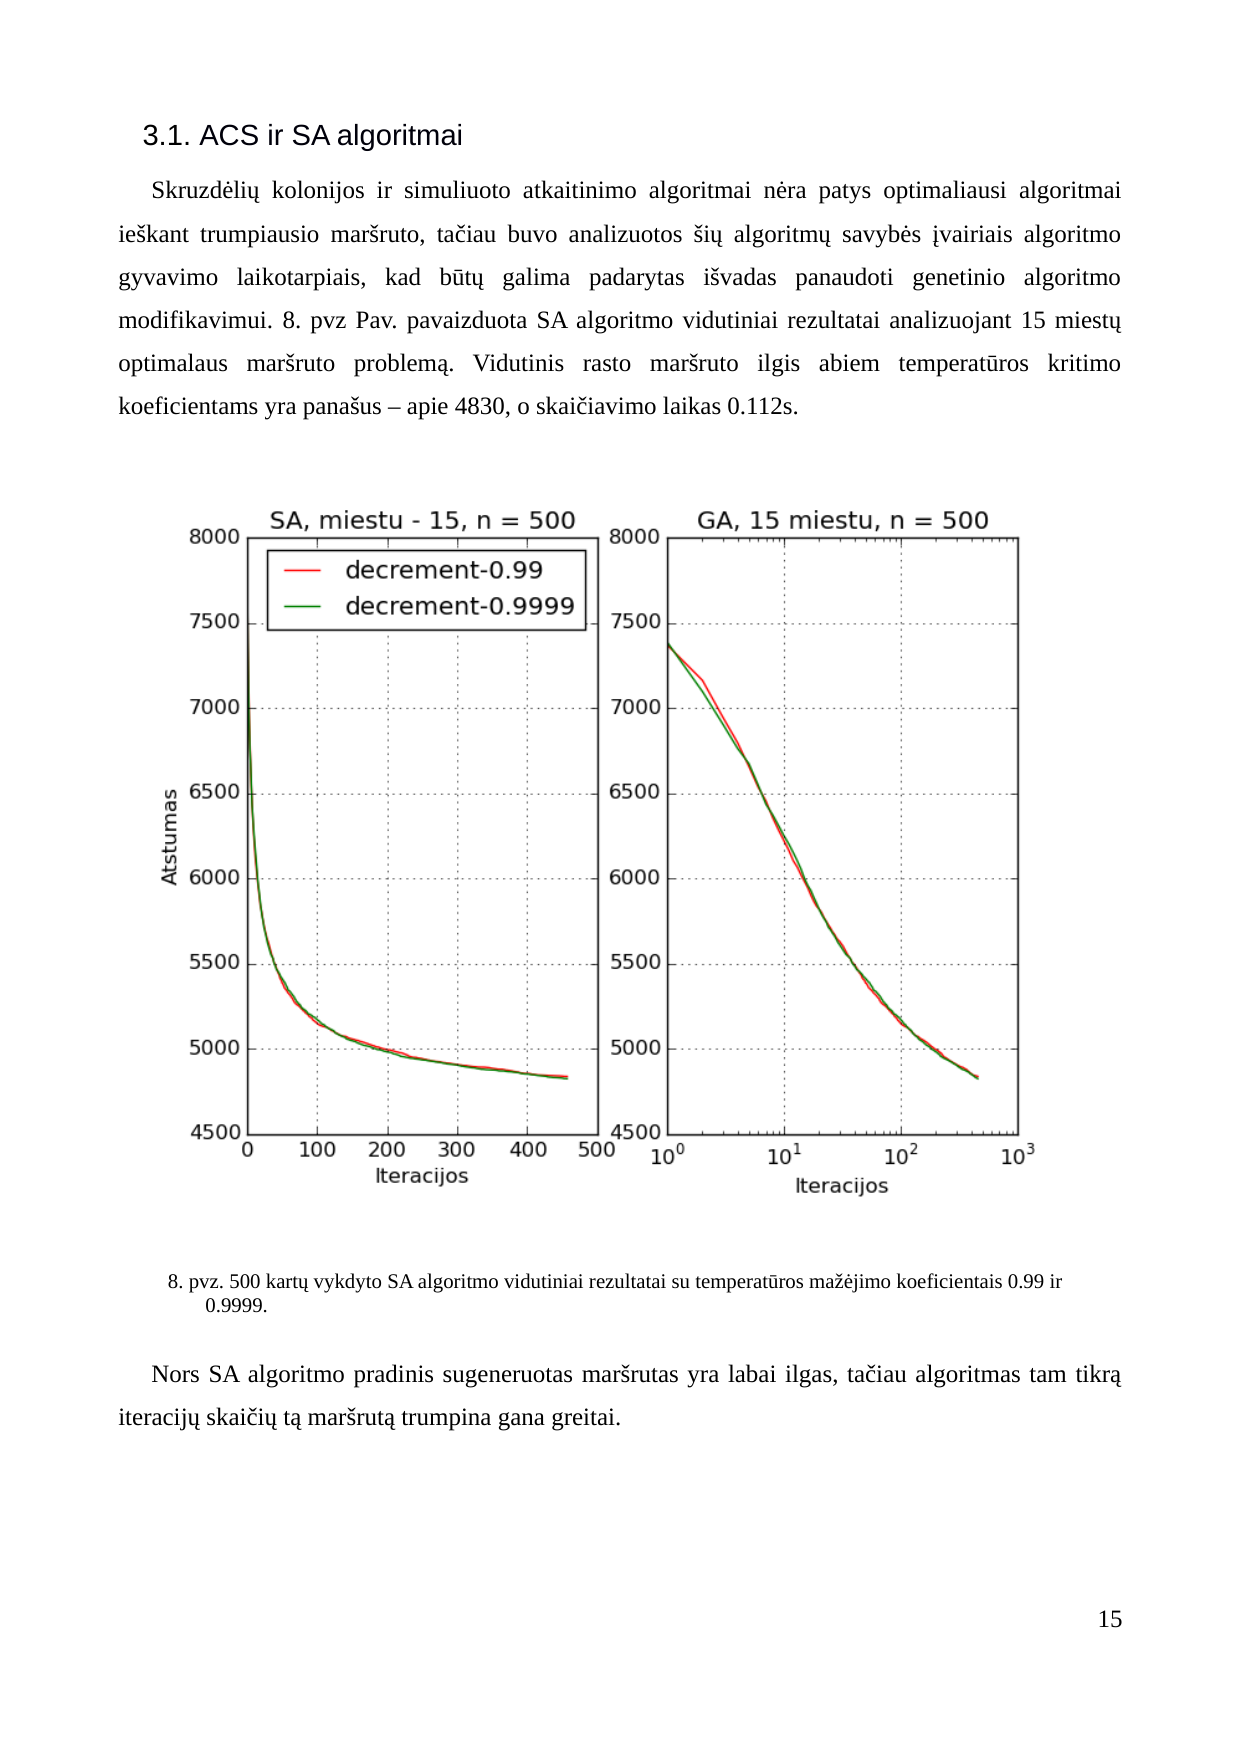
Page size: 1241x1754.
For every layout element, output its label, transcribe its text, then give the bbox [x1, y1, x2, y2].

text Skruzdėlių kolonijos ir simuliuoto atkaitinimo algoritmai nėra patys optimaliausi algoritmai ieškant trumpiausio maršruto, tačiau buvo analizuotos šių algoritmų savybės įvairiais algoritmo gyvavimo laikotarpiais, kad būtų galima padarytas išvadas panaudoti genetinio algoritmo modifikavimui. 8 Pav. pavaizduota SA algoritmo vidutiniai rezultatai analizuojant 15 miestų optimalaus maršruto problemą. Vidutinis rasto maršruto ilgis abiem temperatūros kritimo koeficientams yra panašus – apie 4830, o skaičiavimo laikas 0.112s. [118, 176, 1122, 420]
table_header [118, 1209, 1122, 1251]
text Nors SA algoritmo pradinis sugeneruotas maršrutas yra labai ilgas, tačiau algoritmas tam tikrą iteracijų skaičių tą maršrutą trumpina gana greitai. [118, 1359, 1122, 1431]
table_header [118, 458, 1122, 1208]
table_cell 500 kartų vykdyto SA algoritmo vidutiniai rezultatai su temperatūros mažėjimo koeficientais 0.99 ir 0.9999. [118, 1251, 1122, 1335]
picture [123, 464, 1117, 1209]
subtitle ACS ir SA algoritmai [118, 118, 1122, 152]
